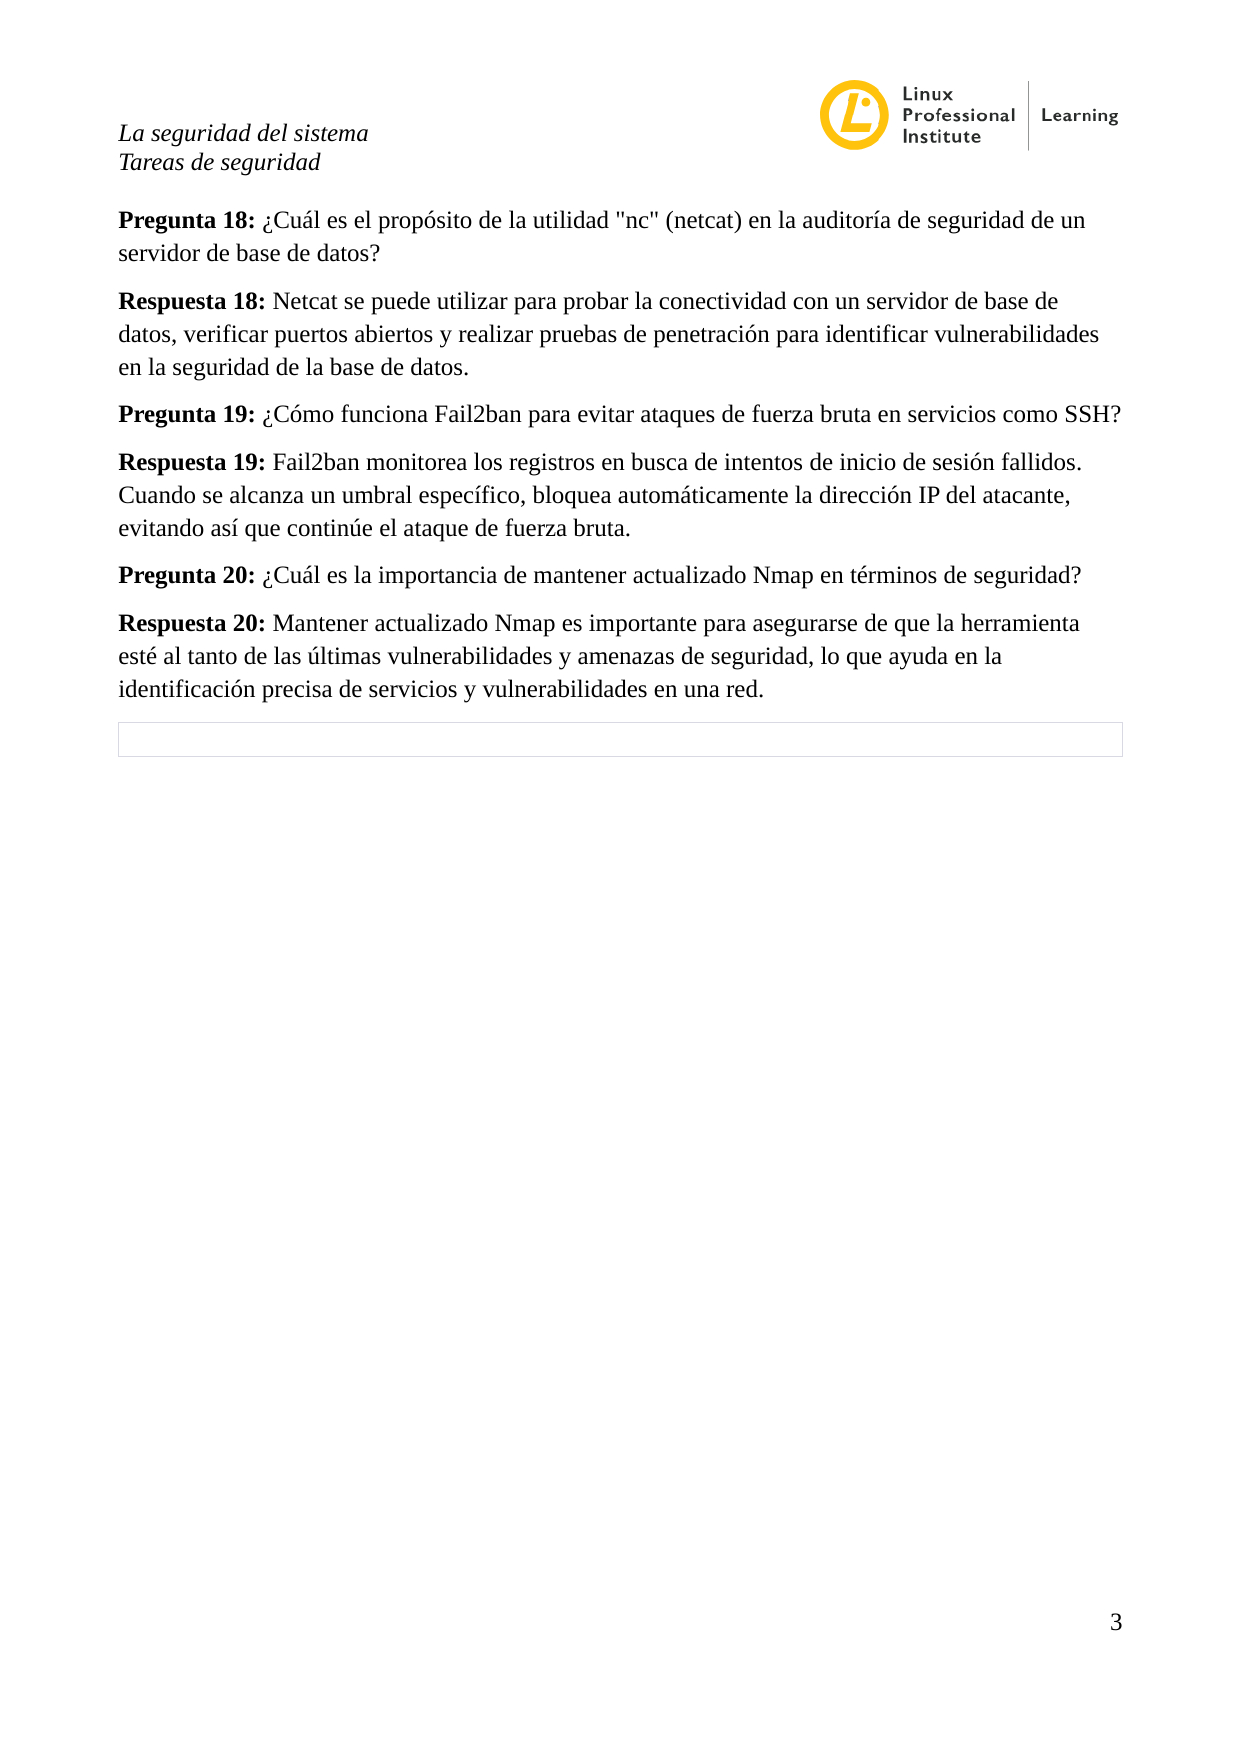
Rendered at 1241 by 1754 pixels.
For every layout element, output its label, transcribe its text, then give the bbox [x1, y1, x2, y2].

text Pregunta 20: ¿Cuál es la importancia de mantener actualizado Nmap en términos de seguridad? [118, 561, 1122, 589]
text Pregunta 19: ¿Cómo funciona Fail2ban para evitar ataques de fuerza bruta en servicios como SSH? [118, 399, 1122, 428]
text Respuesta 20: Mantener actualizado Nmap es importante para asegurarse de que la herramienta esté al tanto de las últimas vulnerabilidades y amenazas de seguridad, lo que ayuda en la identificación precisa de servicios y vulnerabilidades en una red. [118, 608, 1122, 703]
text Respuesta 18: Netcat se puede utilizar para probar la conectividad con un servidor de base de datos, verificar puertos abiertos y realizar pruebas de penetración para identificar vulnerabilidades en la seguridad de la base de datos. [118, 286, 1122, 381]
picture [819, 79, 1119, 151]
text Respuesta 19: Fail2ban monitorea los registros en busca de intentos de inicio de sesión fallidos. Cuando se alcanza un umbral específico, bloquea automáticamente la dirección IP del atacante, evitando así que continúe el ataque de fuerza bruta. [118, 447, 1122, 542]
text Pregunta 18: ¿Cuál es el propósito de la utilidad "nc" (netcat) en la auditoría de seguridad de un servidor de base de datos? [118, 205, 1122, 267]
